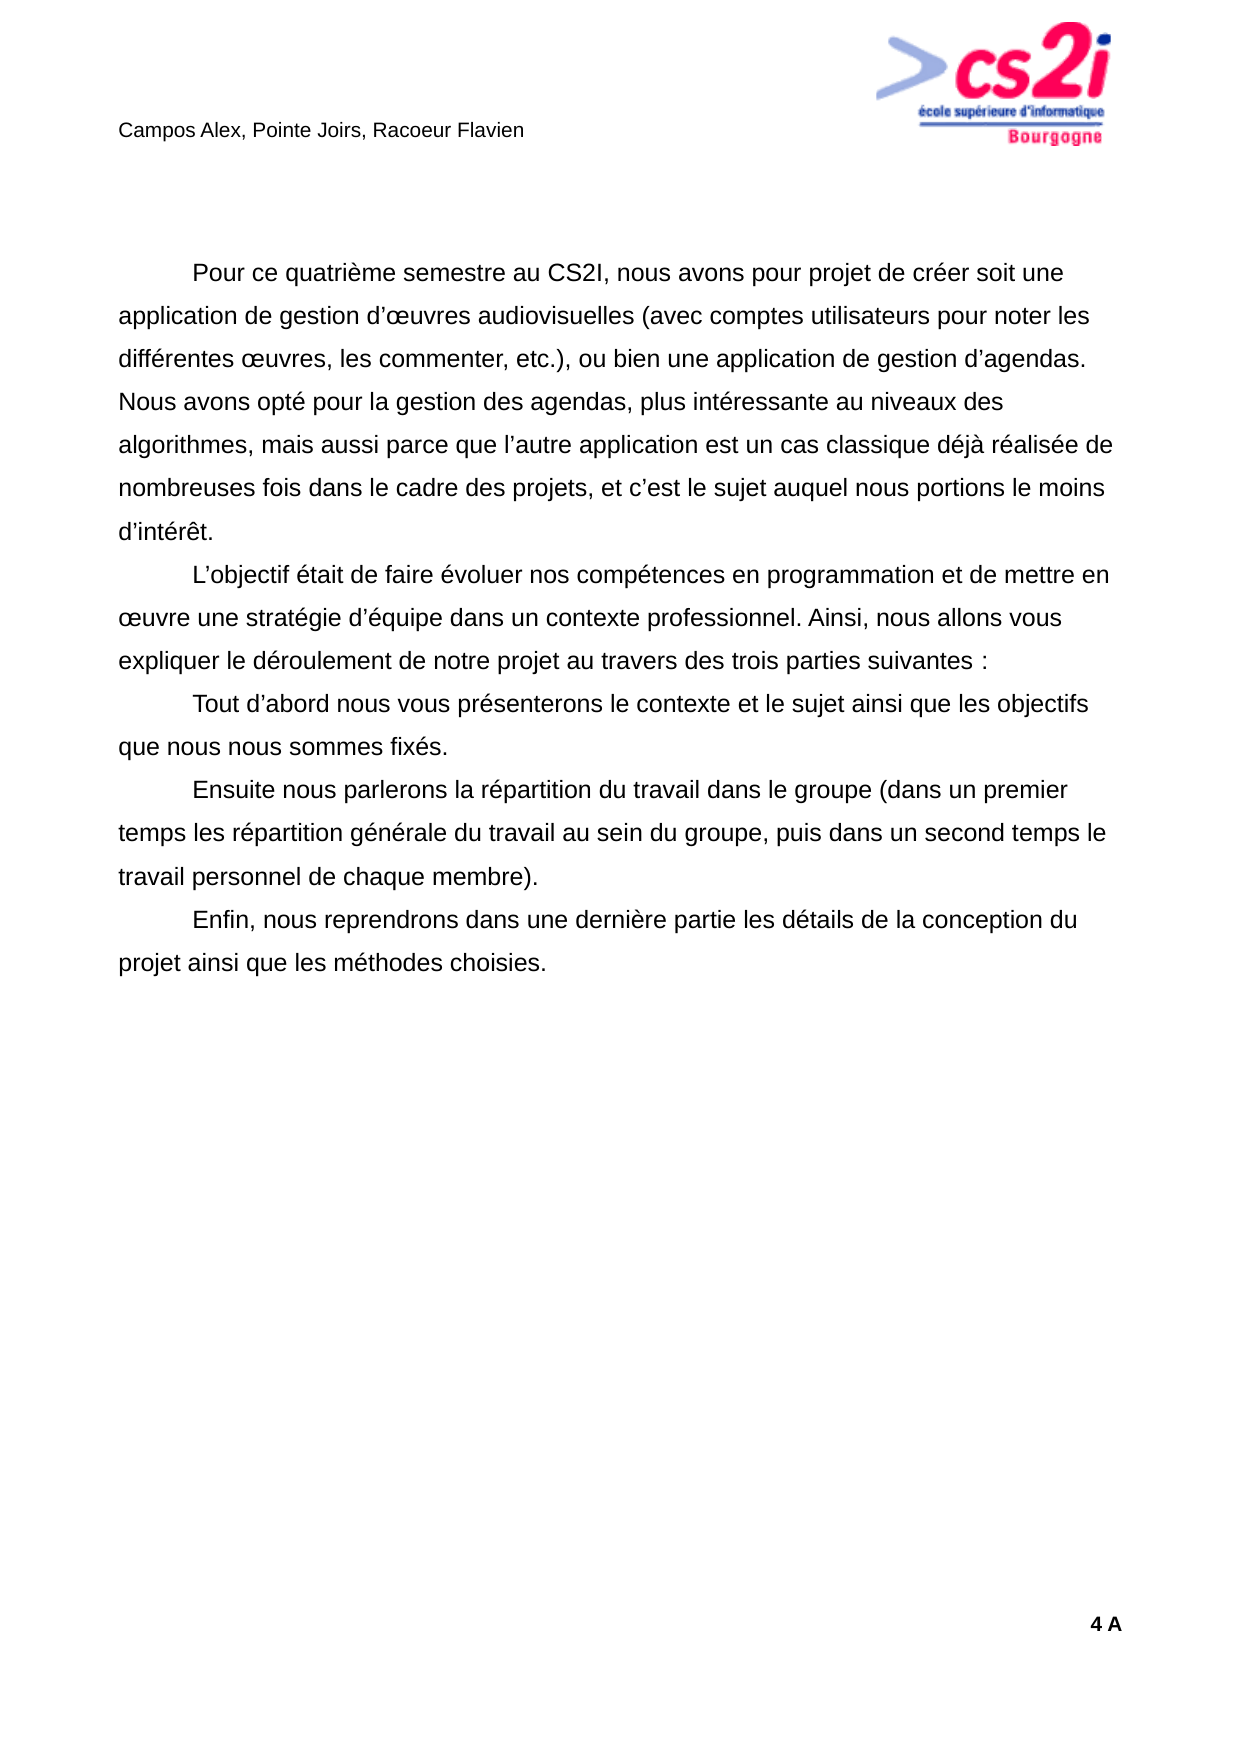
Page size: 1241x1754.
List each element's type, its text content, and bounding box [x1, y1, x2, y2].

text Tout d’abord nous vous présenterons le contexte et le sujet ainsi que les objectifs que nous nous sommes fixés. [118, 689, 1122, 761]
text Enfin, nous reprendrons dans une dernière partie les détails de la conception du projet ainsi que les méthodes choisies. [118, 905, 1122, 977]
picture [876, 22, 1111, 146]
text Ensuite nous parlerons la répartition du travail dans le groupe (dans un premier temps les répartition générale du travail au sein du groupe, puis dans un second temps le travail personnel de chaque membre). [118, 775, 1122, 890]
text L’objectif était de faire évoluer nos compétences en programmation et de mettre en œuvre une stratégie d’équipe dans un contexte professionnel. Ainsi, nous allons vous expliquer le déroulement de notre projet au travers des trois parties suivantes : [118, 560, 1122, 675]
text Pour ce quatrième semestre au CS2I, nous avons pour projet de créer soit une application de gestion d’œuvres audiovisuelles (avec comptes utilisateurs pour noter les différentes œuvres, les commenter, etc.), ou bien une application de gestion d’agendas. Nous avons opté pour la gestion des agendas, plus intéressante au niveaux des algorithmes, mais aussi parce que l’autre application est un cas classique déjà réalisée de nombreuses fois dans le cadre des projets, et c’est le sujet auquel nous portions le moins d’intérêt. [118, 258, 1122, 545]
